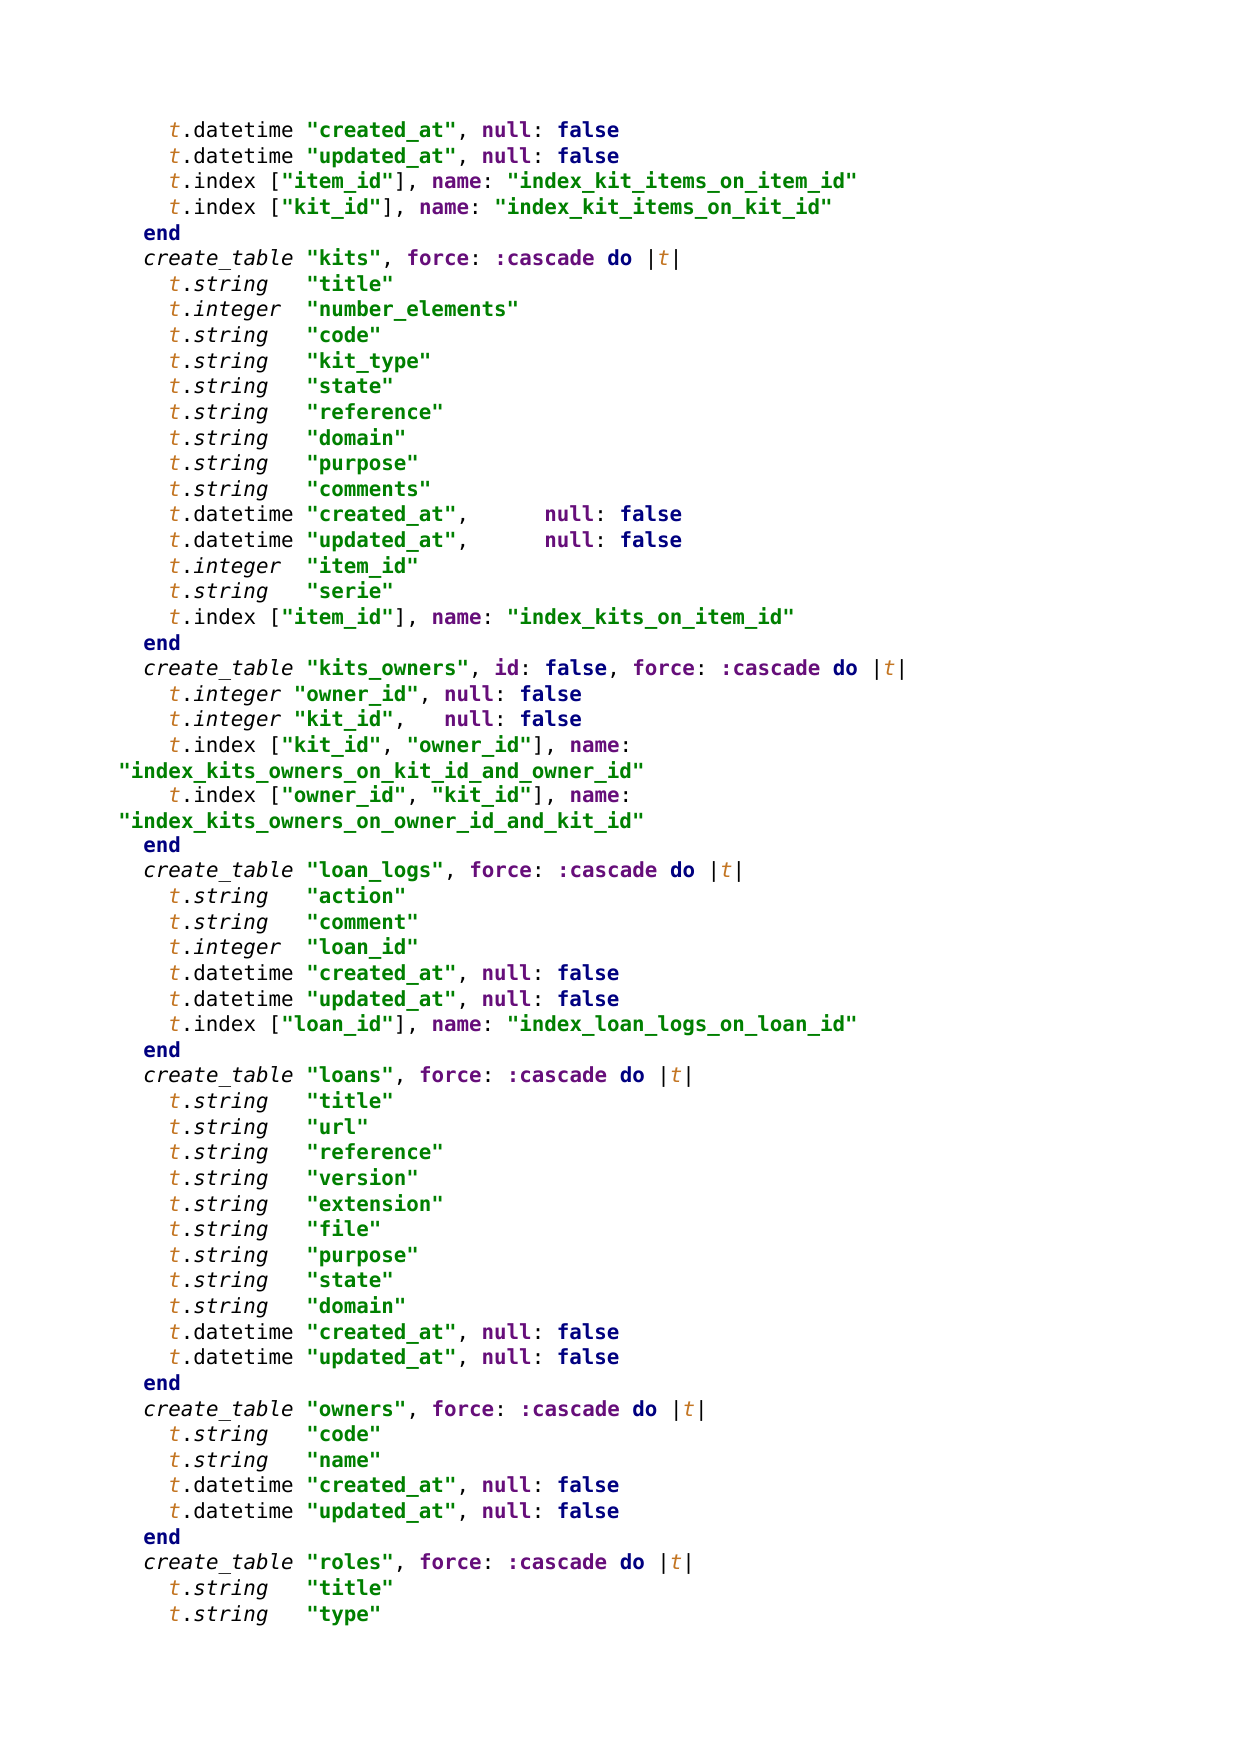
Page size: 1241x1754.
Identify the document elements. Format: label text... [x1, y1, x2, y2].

text t.integer "owner_id", null: false [118, 682, 1122, 707]
text t.datetime "updated_at", null: false [118, 987, 1122, 1012]
text create_table "owners", force: :cascade do |t| [118, 1397, 1122, 1422]
text create_table "loan_logs", force: :cascade do |t| [118, 858, 1122, 884]
text t.string "serie" [118, 579, 1122, 605]
text t.integer "number_elements" [118, 297, 1122, 323]
text t.string "comment" [118, 910, 1122, 935]
text t.datetime "updated_at", null: false [118, 528, 1122, 554]
text t.datetime "created_at", null: false [118, 1320, 1122, 1345]
text t.datetime "updated_at", null: false [118, 1499, 1122, 1525]
text t.string "code" [118, 1422, 1122, 1448]
text t.string "version" [118, 1166, 1122, 1192]
text t.index ["item_id"], name: "index_kit_items_on_item_id" [118, 169, 1122, 195]
text end [118, 1038, 1122, 1063]
text t.index ["loan_id"], name: "index_loan_logs_on_loan_id" [118, 1012, 1122, 1038]
text t.string "domain" [118, 1294, 1122, 1320]
text t.datetime "created_at", null: false [118, 502, 1122, 528]
text t.string "title" [118, 1089, 1122, 1115]
text t.string "type" [118, 1602, 1122, 1627]
text t.integer "kit_id", null: false [118, 707, 1122, 733]
text t.string "purpose" [118, 451, 1122, 477]
text create_table "kits", force: :cascade do |t| [118, 246, 1122, 272]
text t.integer "item_id" [118, 554, 1122, 579]
text end [118, 631, 1122, 656]
text t.datetime "created_at", null: false [118, 961, 1122, 987]
text t.string "action" [118, 884, 1122, 910]
text create_table "loans", force: :cascade do |t| [118, 1063, 1122, 1089]
text end [118, 221, 1122, 246]
text t.datetime "updated_at", null: false [118, 1345, 1122, 1371]
text t.index ["kit_id", "owner_id"], name: "index_kits_owners_on_kit_id_and_owner_id" [118, 733, 1122, 783]
text t.string "purpose" [118, 1243, 1122, 1268]
text t.string "state" [118, 1268, 1122, 1294]
text t.string "name" [118, 1448, 1122, 1473]
text t.string "kit_type" [118, 349, 1122, 374]
text end [118, 1371, 1122, 1397]
text t.index ["kit_id"], name: "index_kit_items_on_kit_id" [118, 195, 1122, 221]
text t.string "extension" [118, 1192, 1122, 1217]
text t.string "reference" [118, 400, 1122, 426]
text t.datetime "updated_at", null: false [118, 144, 1122, 169]
text t.index ["owner_id", "kit_id"], name: "index_kits_owners_on_owner_id_and_kit_id" [118, 783, 1122, 833]
text t.string "file" [118, 1217, 1122, 1243]
text t.string "comments" [118, 477, 1122, 502]
text t.string "domain" [118, 426, 1122, 451]
text t.index ["item_id"], name: "index_kits_on_item_id" [118, 605, 1122, 631]
text end [118, 1525, 1122, 1550]
text t.string "title" [118, 272, 1122, 297]
text t.datetime "created_at", null: false [118, 1473, 1122, 1499]
text t.string "state" [118, 374, 1122, 400]
text t.integer "loan_id" [118, 935, 1122, 961]
text t.string "code" [118, 323, 1122, 349]
text create_table "roles", force: :cascade do |t| [118, 1550, 1122, 1576]
text t.string "reference" [118, 1140, 1122, 1166]
text t.datetime "created_at", null: false [118, 118, 1122, 144]
text t.string "title" [118, 1576, 1122, 1602]
text create_table "kits_owners", id: false, force: :cascade do |t| [118, 656, 1122, 682]
text end [118, 833, 1122, 858]
text t.string "url" [118, 1115, 1122, 1140]
